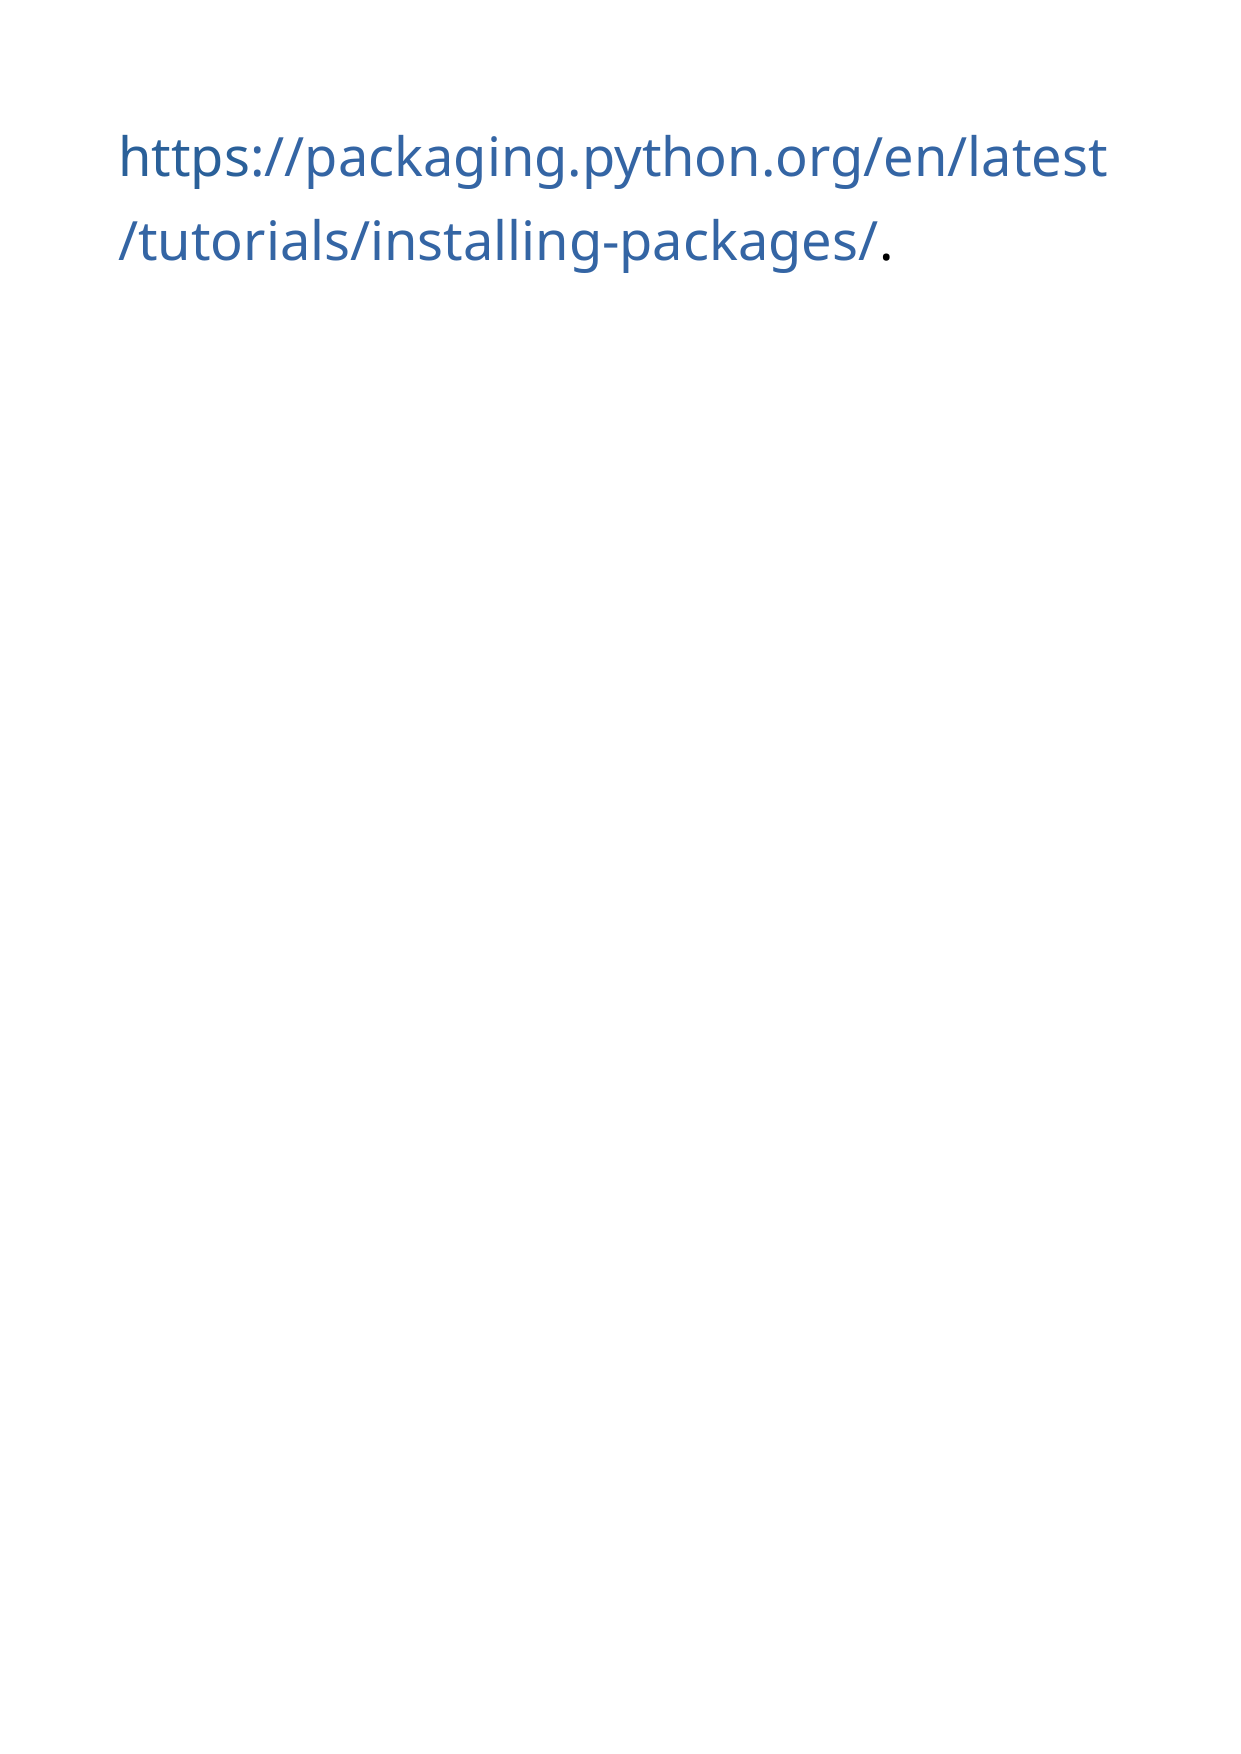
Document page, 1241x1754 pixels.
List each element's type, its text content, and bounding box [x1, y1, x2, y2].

text https://packaging.python.org/en/latest/tutorials/installing-packages/. [118, 118, 1122, 277]
